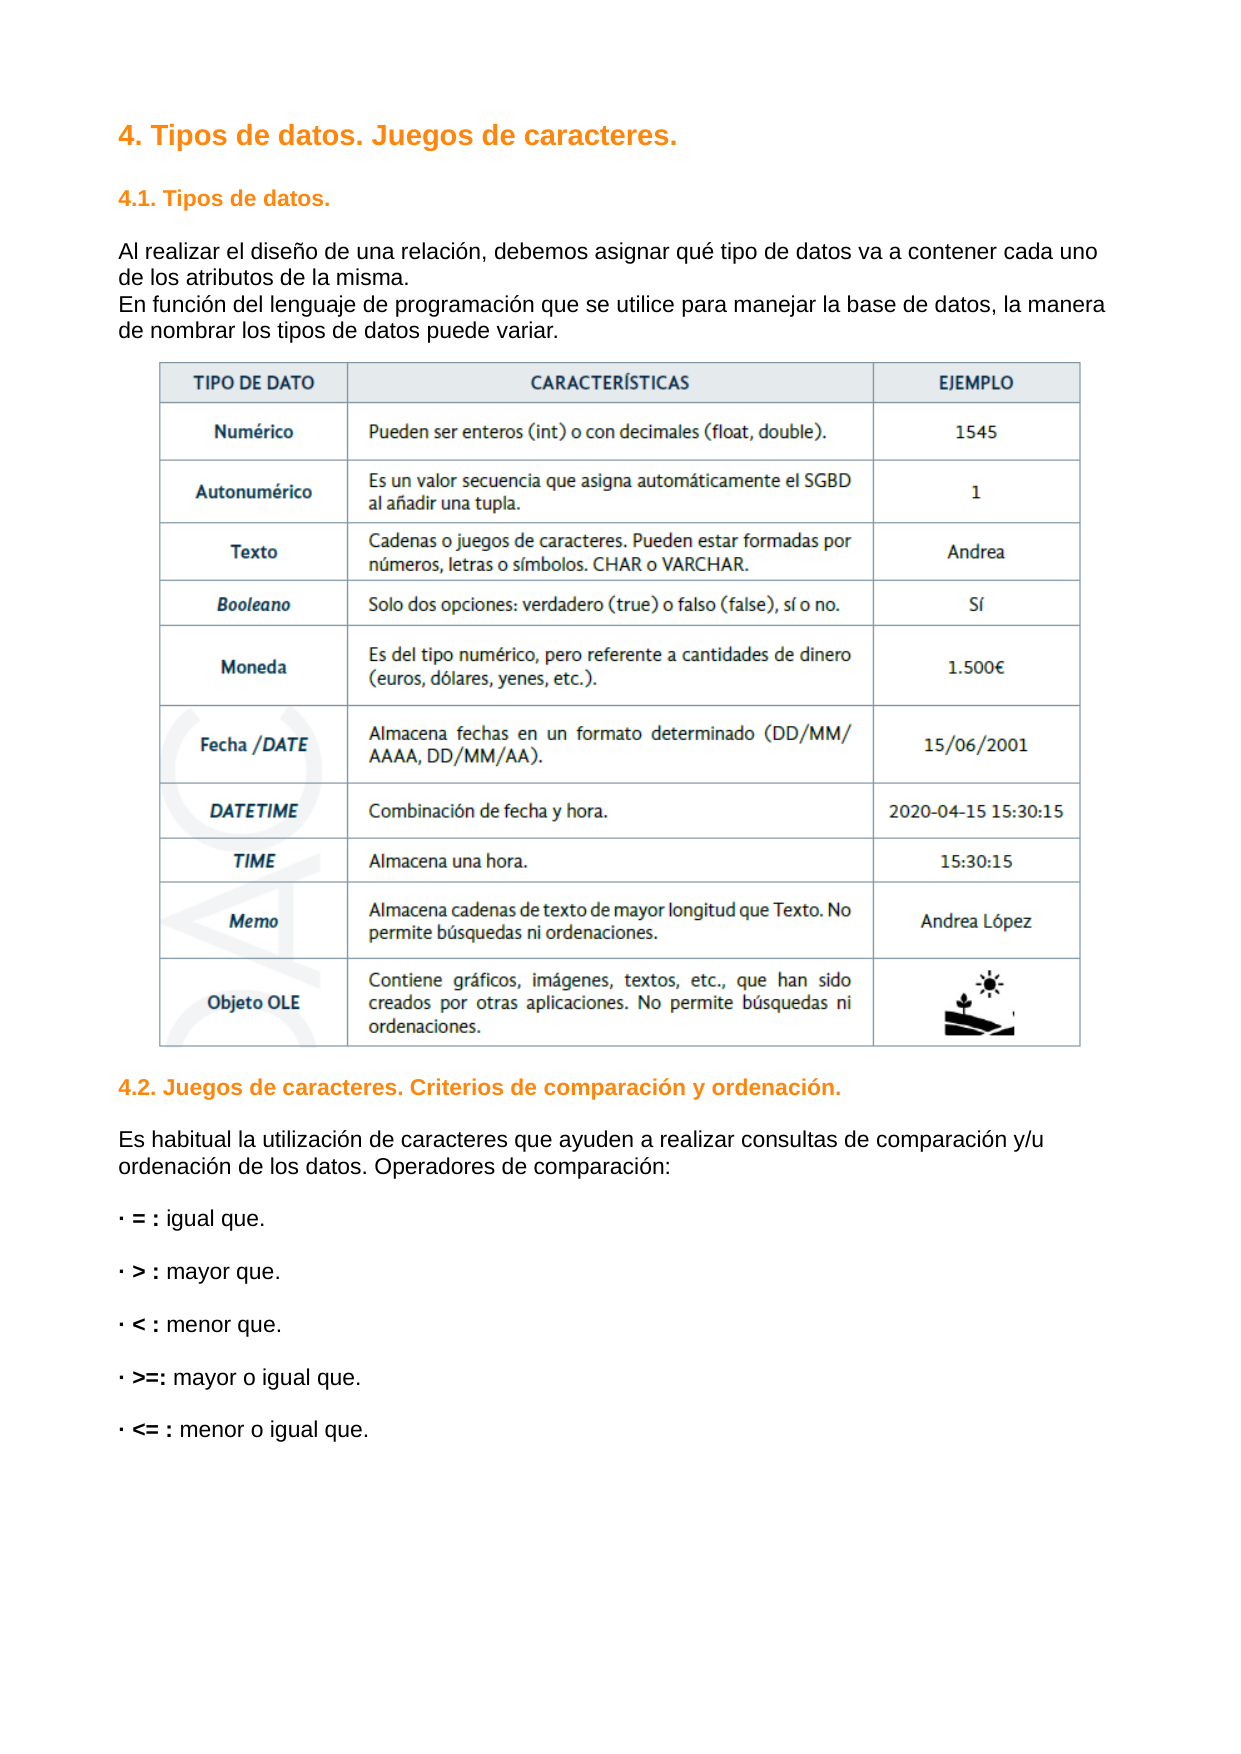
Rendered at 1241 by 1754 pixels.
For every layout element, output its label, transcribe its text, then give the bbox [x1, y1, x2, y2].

text 4.2. Juegos de caracteres. Criterios de comparación y ordenación. [118, 1074, 1122, 1100]
picture [158, 362, 1082, 1048]
text 4.1. Tipos de datos. [118, 185, 1122, 212]
text · = : igual que. [118, 1205, 1122, 1232]
text Al realizar el diseño de una relación, debemos asignar qué tipo de datos va a contener cada uno de los atributos de la misma. [118, 238, 1122, 291]
text 4. Tipos de datos. Juegos de caracteres. [118, 118, 1122, 152]
text · >=: mayor o igual que. [118, 1363, 1122, 1390]
text · > : mayor que. [118, 1258, 1122, 1284]
text Es habitual la utilización de caracteres que ayuden a realizar consultas de comparación y/u ordenación de los datos. Operadores de comparación: [118, 1126, 1122, 1179]
text · <= : menor o igual que. [118, 1416, 1122, 1443]
text En función del lenguaje de programación que se utilice para manejar la base de datos, la manera de nombrar los tipos de datos puede variar. [118, 291, 1122, 343]
text · < : menor que. [118, 1311, 1122, 1337]
